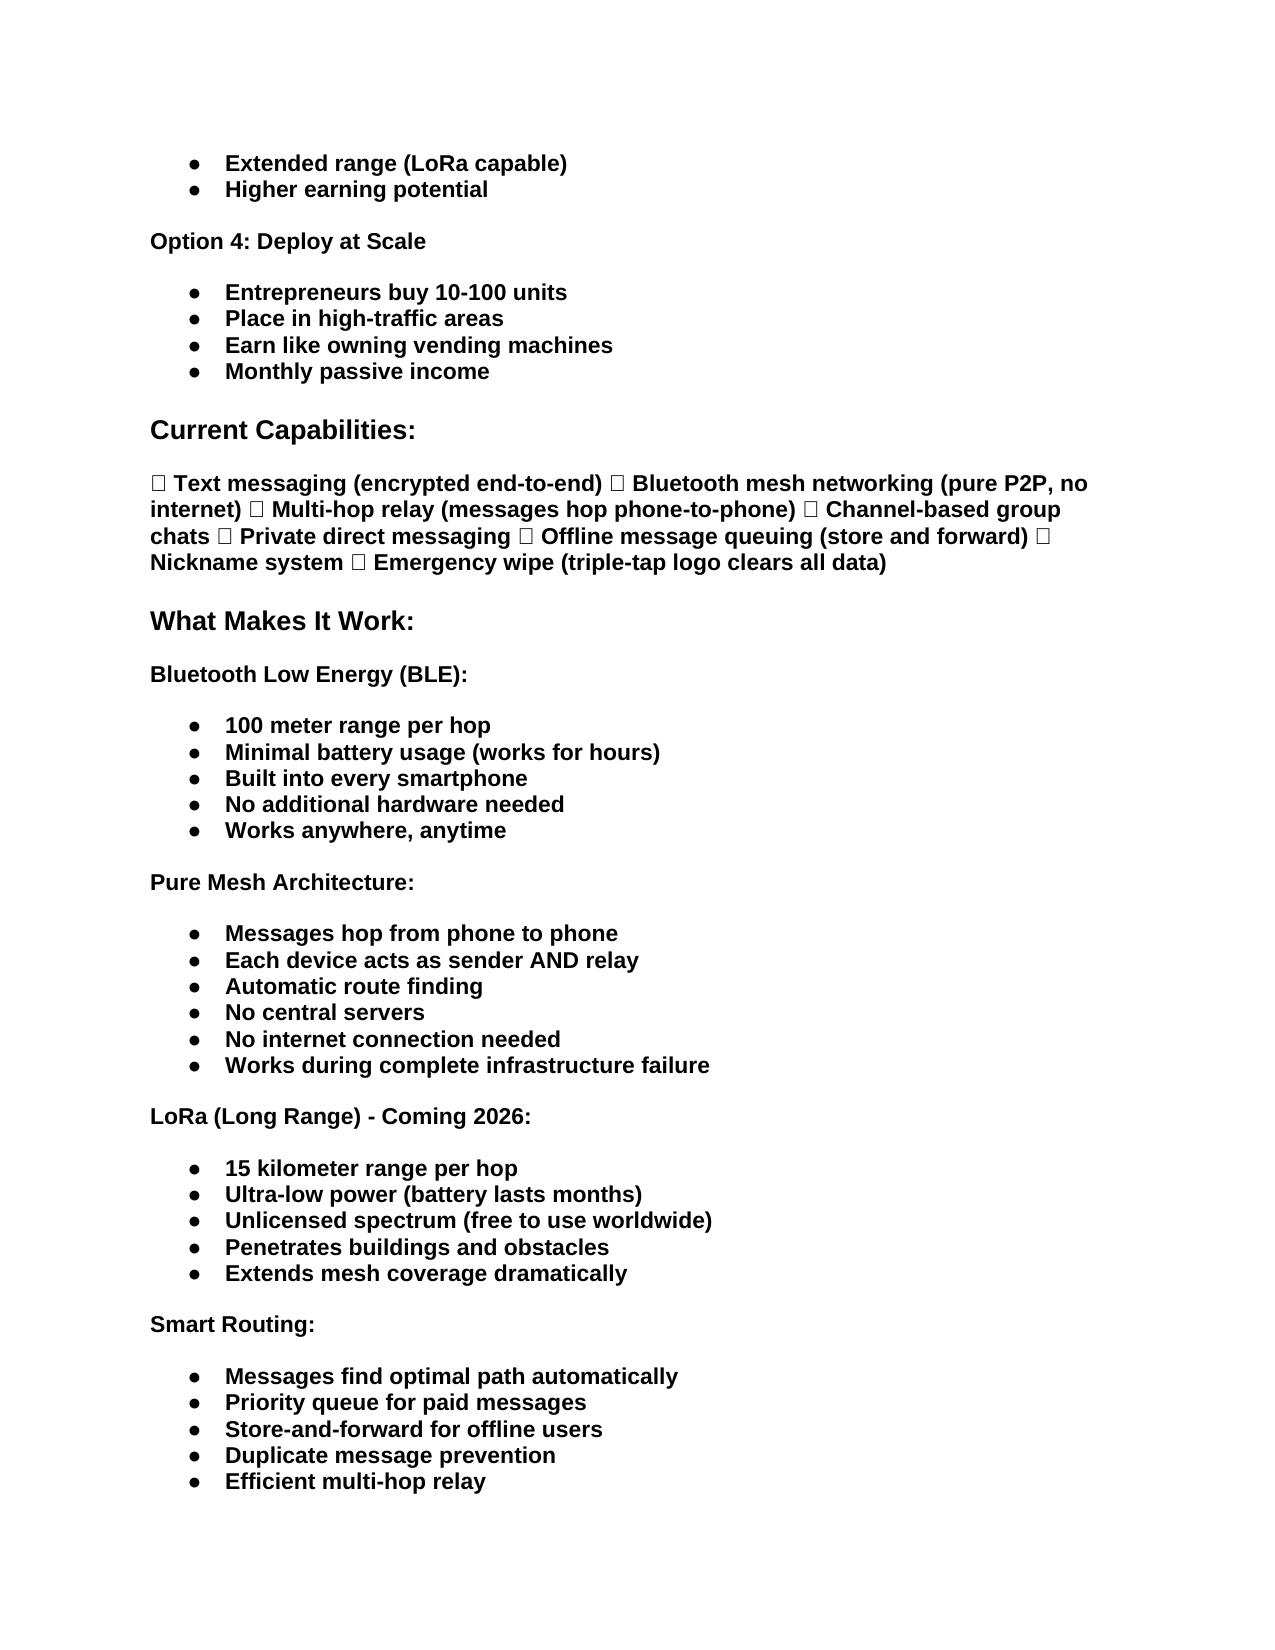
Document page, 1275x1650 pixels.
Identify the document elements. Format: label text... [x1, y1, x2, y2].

text Option 4: Deploy at Scale [150, 228, 1125, 254]
list 15 kilometer range per hop [187, 1155, 1125, 1181]
list Earn like owning vending machines [187, 332, 1125, 358]
list Automatic route finding [187, 973, 1125, 999]
list Store-and-forward for offline users [187, 1416, 1125, 1442]
list No central servers [187, 999, 1125, 1026]
text LoRa (Long Range) - Coming 2026: [150, 1103, 1125, 1130]
text Bluetooth Low Energy (BLE): [150, 661, 1125, 687]
list Minimal battery usage (works for hours) [187, 738, 1125, 765]
list Works during complete infrastructure failure [187, 1052, 1125, 1078]
list No internet connection needed [187, 1026, 1125, 1052]
list Place in high-traffic areas [187, 305, 1125, 332]
subtitle What Makes It Work: [150, 604, 1125, 636]
list Higher earning potential [187, 176, 1125, 203]
text Smart Routing: [150, 1311, 1125, 1338]
list Messages hop from phone to phone [187, 920, 1125, 947]
list Each device acts as sender AND relay [187, 947, 1125, 973]
list Ultra-low power (battery lasts months) [187, 1181, 1125, 1207]
list Extends mesh coverage dramatically [187, 1260, 1125, 1286]
subtitle Current Capabilities: [150, 414, 1125, 445]
list Works anywhere, anytime [187, 817, 1125, 844]
text ✅ Text messaging (encrypted end-to-end) ✅ Bluetooth mesh networking (pure P2P, no internet) ✅ Multi-hop relay (messages hop phone-to-phone) ✅ Channel-based group chats ✅ Private direct messaging ✅ Offline message queuing (store and forward) ✅ Nickname system ✅ Emergency wipe (triple-tap logo clears all data) [150, 470, 1125, 575]
list Priority queue for paid messages [187, 1389, 1125, 1416]
list Unlicensed spectrum (free to use worldwide) [187, 1207, 1125, 1234]
list No additional hardware needed [187, 791, 1125, 817]
list Extended range (LoRa capable) [187, 150, 1125, 176]
list Entrepreneurs buy 10-100 units [187, 279, 1125, 305]
list Duplicate message prevention [187, 1442, 1125, 1468]
list Messages find optimal path automatically [187, 1363, 1125, 1389]
list 100 meter range per hop [187, 712, 1125, 738]
list Built into every smartphone [187, 765, 1125, 791]
list Monthly passive income [187, 358, 1125, 384]
list Efficient multi-hop relay [187, 1468, 1125, 1494]
list Penetrates buildings and obstacles [187, 1234, 1125, 1260]
text Pure Mesh Architecture: [150, 869, 1125, 895]
